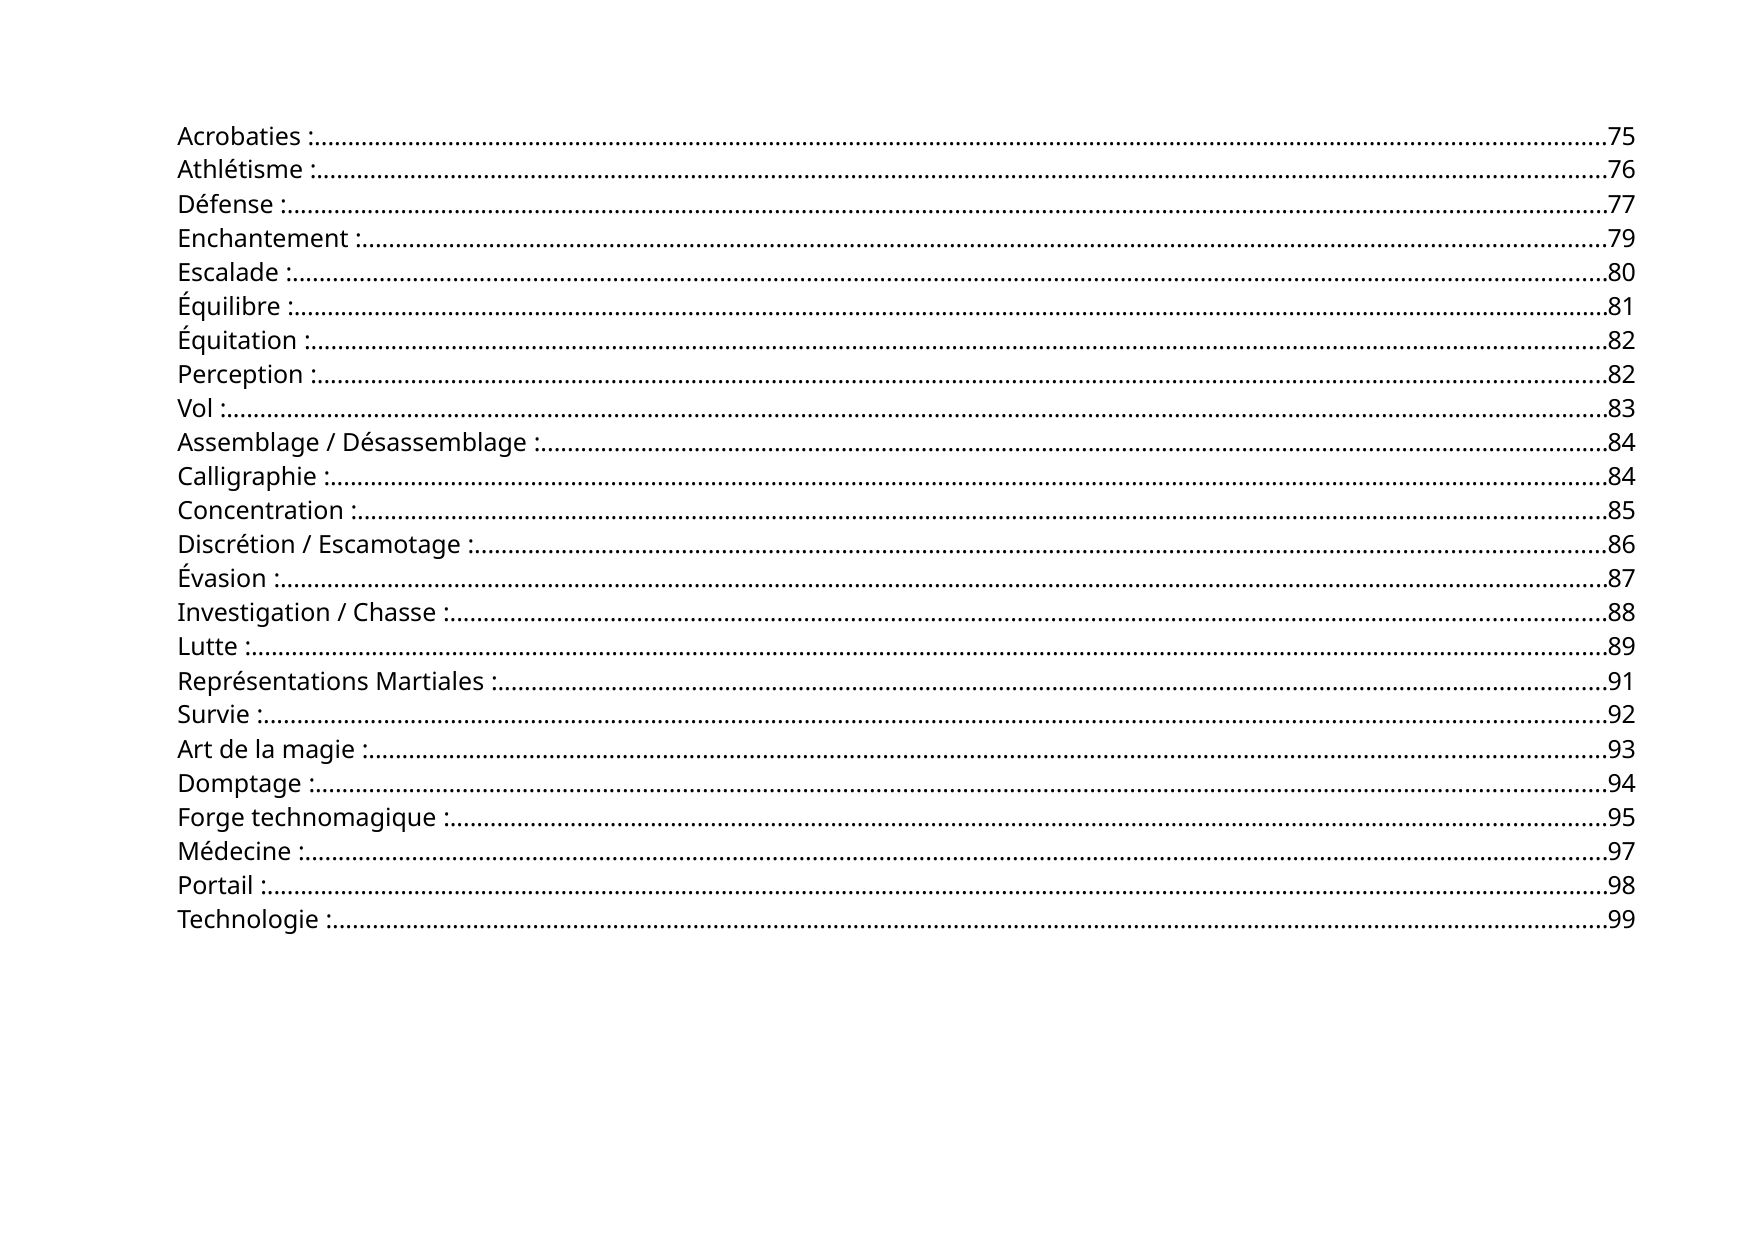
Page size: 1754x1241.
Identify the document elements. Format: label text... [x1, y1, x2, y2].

text Perception : 82 [177, 357, 1636, 391]
text Calligraphie : 84 [177, 459, 1636, 493]
text Enchantement : 79 [177, 220, 1636, 254]
text Équitation : 82 [177, 322, 1636, 357]
text Discrétion / Escamotage : 86 [177, 527, 1636, 561]
text Portail : 98 [177, 867, 1636, 902]
text Représentations Martiales : 91 [177, 663, 1636, 697]
text Investigation / Chasse : 88 [177, 595, 1636, 629]
text Concentration : 85 [177, 493, 1636, 527]
text Survie : 92 [177, 697, 1636, 731]
text Technologie : 99 [177, 902, 1636, 936]
text Forge technomagique : 95 [177, 799, 1636, 833]
text Vol : 83 [177, 391, 1636, 425]
text Évasion : 87 [177, 561, 1636, 595]
text Lutte : 89 [177, 629, 1636, 663]
text Assemblage / Désassemblage : 84 [177, 425, 1636, 459]
text Athlétisme : 76 [177, 152, 1636, 186]
text Domptage : 94 [177, 765, 1636, 799]
text Art de la magie : 93 [177, 731, 1636, 765]
text Médecine : 97 [177, 833, 1636, 867]
text Escalade : 80 [177, 254, 1636, 288]
text Défense : 77 [177, 186, 1636, 220]
text Équilibre : 81 [177, 288, 1636, 322]
text Acrobaties : 75 [177, 118, 1636, 152]
